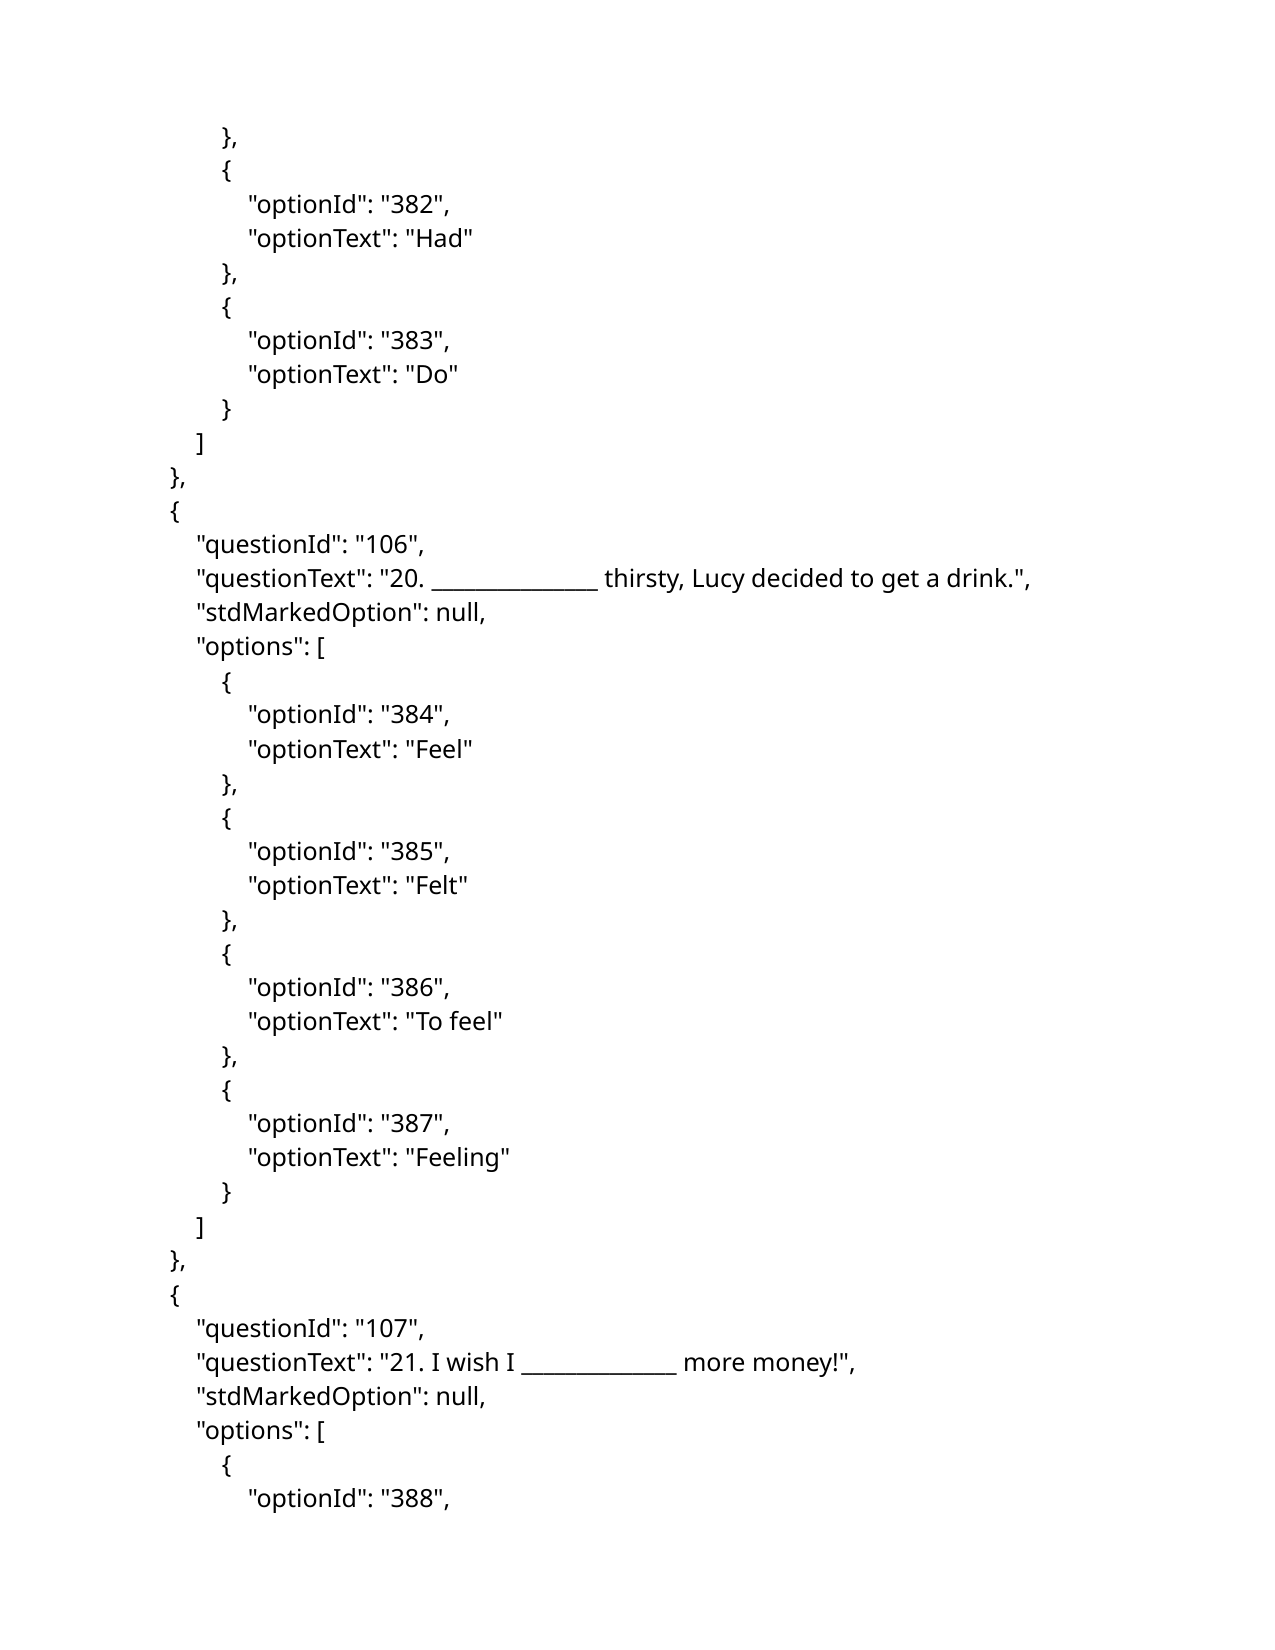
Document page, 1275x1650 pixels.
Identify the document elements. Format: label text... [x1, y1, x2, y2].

text }, { "optionId": "382", "optionText": "Had" }, { "optionId": "383", "optionText": "Do" } ] }, { "questionId": "106", "questionText": "20. _______________ thirsty, Lucy decided to get a drink.", "stdMarkedOption": null, "options": [ { "optionId": "384", "optionText": "Feel" }, { "optionId": "385", "optionText": "Felt" }, { "optionId": "386", "optionText": "To feel" }, { "optionId": "387", "optionText": "Feeling" } ] }, { "questionId": "107", "questionText": "21. I wish I ______________ more money!", "stdMarkedOption": null, "options": [ { "optionId": "388", [118, 118, 1157, 1515]
